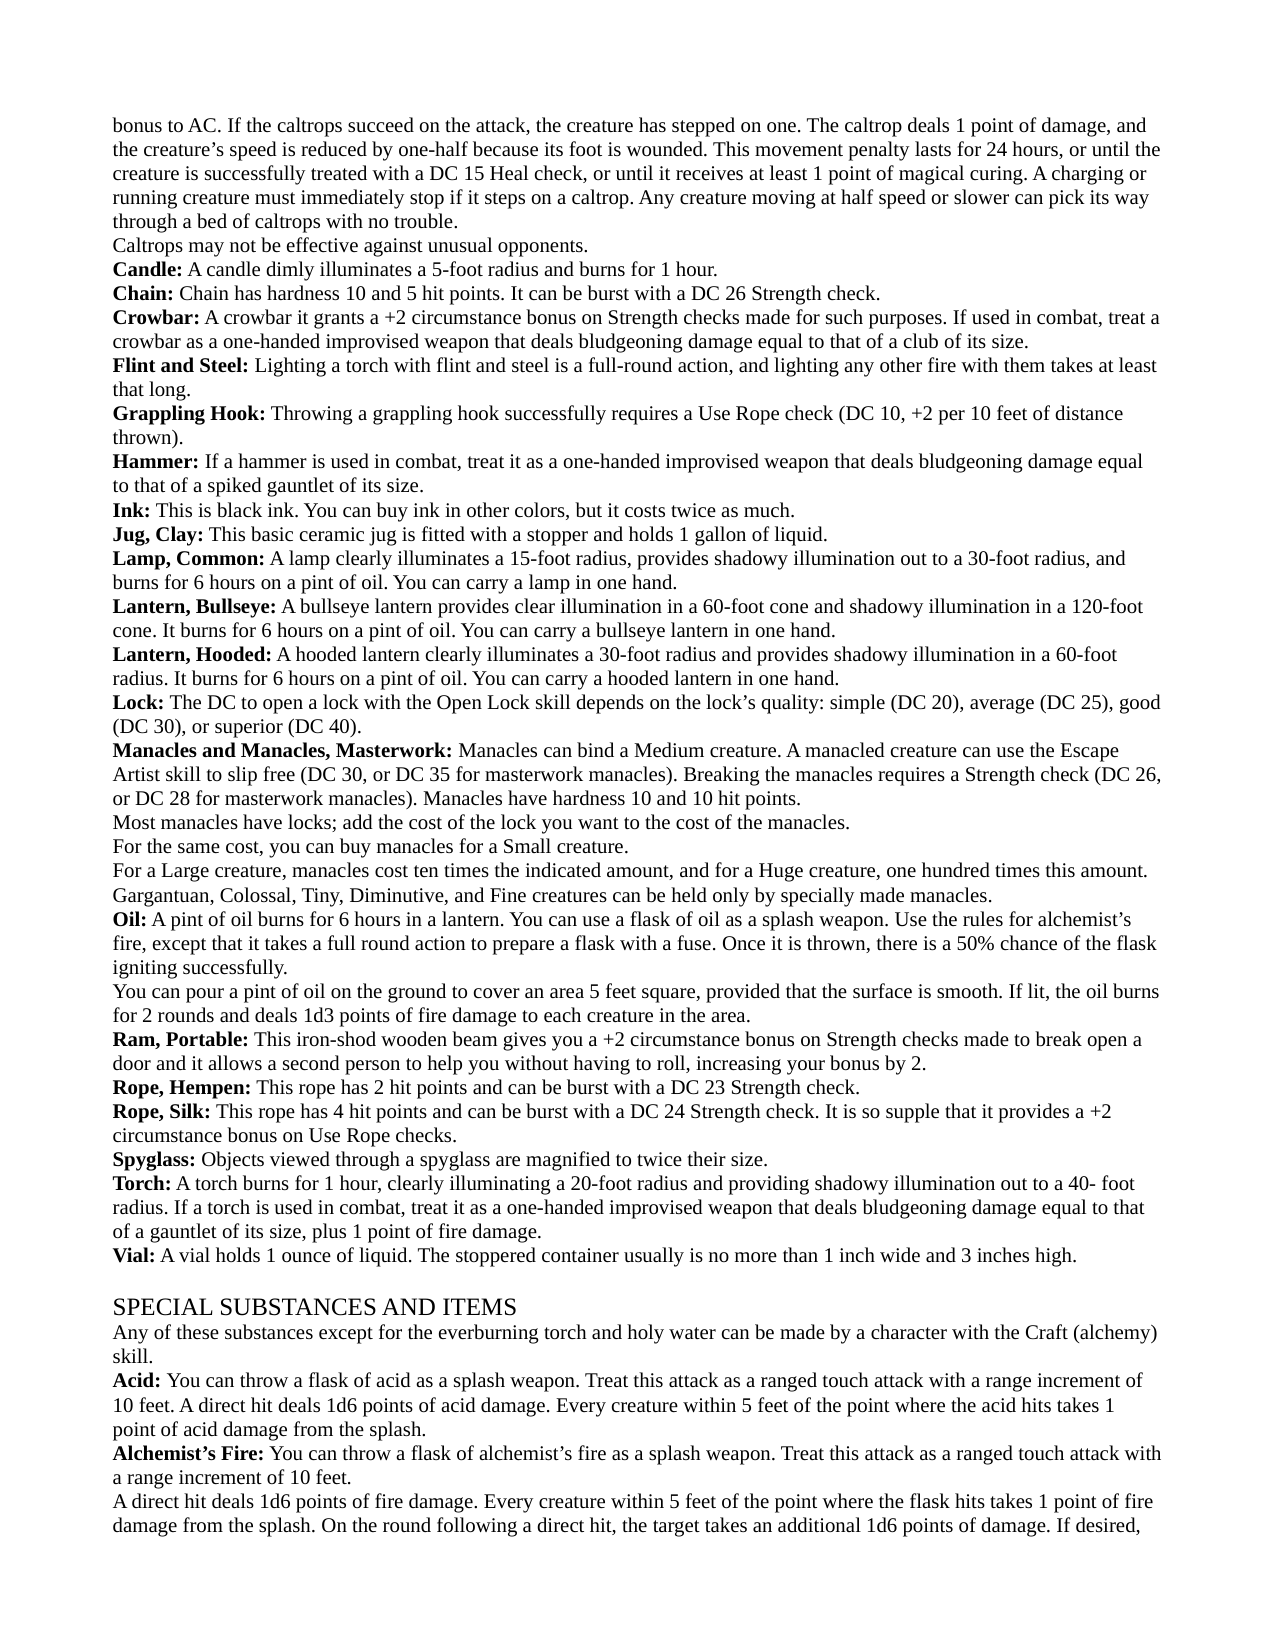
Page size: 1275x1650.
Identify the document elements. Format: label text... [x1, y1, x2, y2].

text Vial: A vial holds 1 ounce of liquid. The stoppered container usually is no more than 1 inch wide and 3 inches high. [112, 1243, 1162, 1267]
text Rope, Hempen: This rope has 2 hit points and can be burst with a DC 23 Strength check. [112, 1075, 1162, 1099]
text Chain: Chain has hardness 10 and 5 hit points. It can be burst with a DC 26 Strength check. [112, 281, 1162, 305]
text Candle: A candle dimly illuminates a 5-foot radius and burns for 1 hour. [112, 257, 1162, 281]
text Crowbar: A crowbar it grants a +2 circumstance bonus on Strength checks made for such purposes. If used in combat, treat a crowbar as a one-handed improvised weapon that deals bludgeoning damage equal to that of a club of its size. [112, 305, 1162, 353]
text You can pour a pint of oil on the ground to cover an area 5 feet square, provided that the surface is smooth. If lit, the oil burns for 2 rounds and deals 1d3 points of fire damage to each creature in the area. [112, 979, 1162, 1027]
text Most manacles have locks; add the cost of the lock you want to the cost of the manacles. [112, 810, 1162, 834]
text Grappling Hook: Throwing a grappling hook successfully requires a Use Rope check (DC 10, +2 per 10 feet of distance thrown). [112, 401, 1162, 449]
text Spyglass: Objects viewed through a spyglass are magnified to twice their size. [112, 1147, 1162, 1171]
text Any of these substances except for the everburning torch and holy water can be made by a character with the Craft (alchemy) skill. [112, 1320, 1162, 1368]
text Flint and Steel: Lighting a torch with flint and steel is a full-round action, and lighting any other fire with them takes at least that long. [112, 353, 1162, 401]
text Lantern, Hooded: A hooded lantern clearly illuminates a 30-foot radius and provides shadowy illumination in a 60-foot radius. It burns for 6 hours on a pint of oil. You can carry a hooded lantern in one hand. [112, 642, 1162, 690]
text Manacles and Manacles, Masterwork: Manacles can bind a Medium creature. A manacled creature can use the Escape Artist skill to slip free (DC 30, or DC 35 for masterwork manacles). Breaking the manacles requires a Strength check (DC 26, or DC 28 for masterwork manacles). Manacles have hardness 10 and 10 hit points. [112, 738, 1162, 810]
text A direct hit deals 1d6 points of fire damage. Every creature within 5 feet of the point where the flask hits takes 1 point of fire damage from the splash. On the round following a direct hit, the target takes an additional 1d6 points of damage. If desired, [112, 1489, 1162, 1537]
text Torch: A torch burns for 1 hour, clearly illuminating a 20-foot radius and providing shadowy illumination out to a 40- foot radius. If a torch is used in combat, treat it as a one-handed improvised weapon that deals bludgeoning damage equal to that of a gauntlet of its size, plus 1 point of fire damage. [112, 1171, 1162, 1243]
text bonus to AC. If the caltrops succeed on the attack, the creature has stepped on one. The caltrop deals 1 point of damage, and the creature’s speed is reduced by one-half because its foot is wounded. This movement penalty lasts for 24 hours, or until the creature is successfully treated with a DC 15 Heal check, or until it receives at least 1 point of magical curing. A charging or running creature must immediately stop if it steps on a caltrop. Any creature moving at half speed or slower can pick its way through a bed of caltrops with no trouble. [112, 112, 1162, 233]
text Oil: A pint of oil burns for 6 hours in a lantern. You can use a flask of oil as a splash weapon. Use the rules for alchemist’s fire, except that it takes a full round action to prepare a flask with a fuse. Once it is thrown, there is a 50% chance of the flask igniting successfully. [112, 907, 1162, 979]
text Acid: You can throw a flask of acid as a splash weapon. Treat this attack as a ranged touch attack with a range increment of 10 feet. A direct hit deals 1d6 points of acid damage. Every creature within 5 feet of the point where the acid hits takes 1 point of acid damage from the splash. [112, 1368, 1162, 1441]
text Rope, Silk: This rope has 4 hit points and can be burst with a DC 24 Strength check. It is so supple that it provides a +2 circumstance bonus on Use Rope checks. [112, 1099, 1162, 1147]
text Hammer: If a hammer is used in combat, treat it as a one-handed improvised weapon that deals bludgeoning damage equal to that of a spiked gauntlet of its size. [112, 449, 1162, 497]
text SPECIAL SUBSTANCES AND ITEMS [112, 1292, 1162, 1320]
text Alchemist’s Fire: You can throw a flask of alchemist’s fire as a splash weapon. Treat this attack as a ranged touch attack with a range increment of 10 feet. [112, 1441, 1162, 1489]
text Ink: This is black ink. You can buy ink in other colors, but it costs twice as much. [112, 497, 1162, 522]
text For a Large creature, manacles cost ten times the indicated amount, and for a Huge creature, one hundred times this amount. Gargantuan, Colossal, Tiny, Diminutive, and Fine creatures can be held only by specially made manacles. [112, 858, 1162, 907]
text Caltrops may not be effective against unusual opponents. [112, 233, 1162, 257]
text Lock: The DC to open a lock with the Open Lock skill depends on the lock’s quality: simple (DC 20), average (DC 25), good (DC 30), or superior (DC 40). [112, 690, 1162, 738]
text Lantern, Bullseye: A bullseye lantern provides clear illumination in a 60-foot cone and shadowy illumination in a 120-foot cone. It burns for 6 hours on a pint of oil. You can carry a bullseye lantern in one hand. [112, 594, 1162, 642]
text Ram, Portable: This iron-shod wooden beam gives you a +2 circumstance bonus on Strength checks made to break open a door and it allows a second person to help you without having to roll, increasing your bonus by 2. [112, 1027, 1162, 1075]
text Jug, Clay: This basic ceramic jug is fitted with a stopper and holds 1 gallon of liquid. [112, 522, 1162, 546]
text For the same cost, you can buy manacles for a Small creature. [112, 834, 1162, 858]
text Lamp, Common: A lamp clearly illuminates a 15-foot radius, provides shadowy illumination out to a 30-foot radius, and burns for 6 hours on a pint of oil. You can carry a lamp in one hand. [112, 546, 1162, 594]
